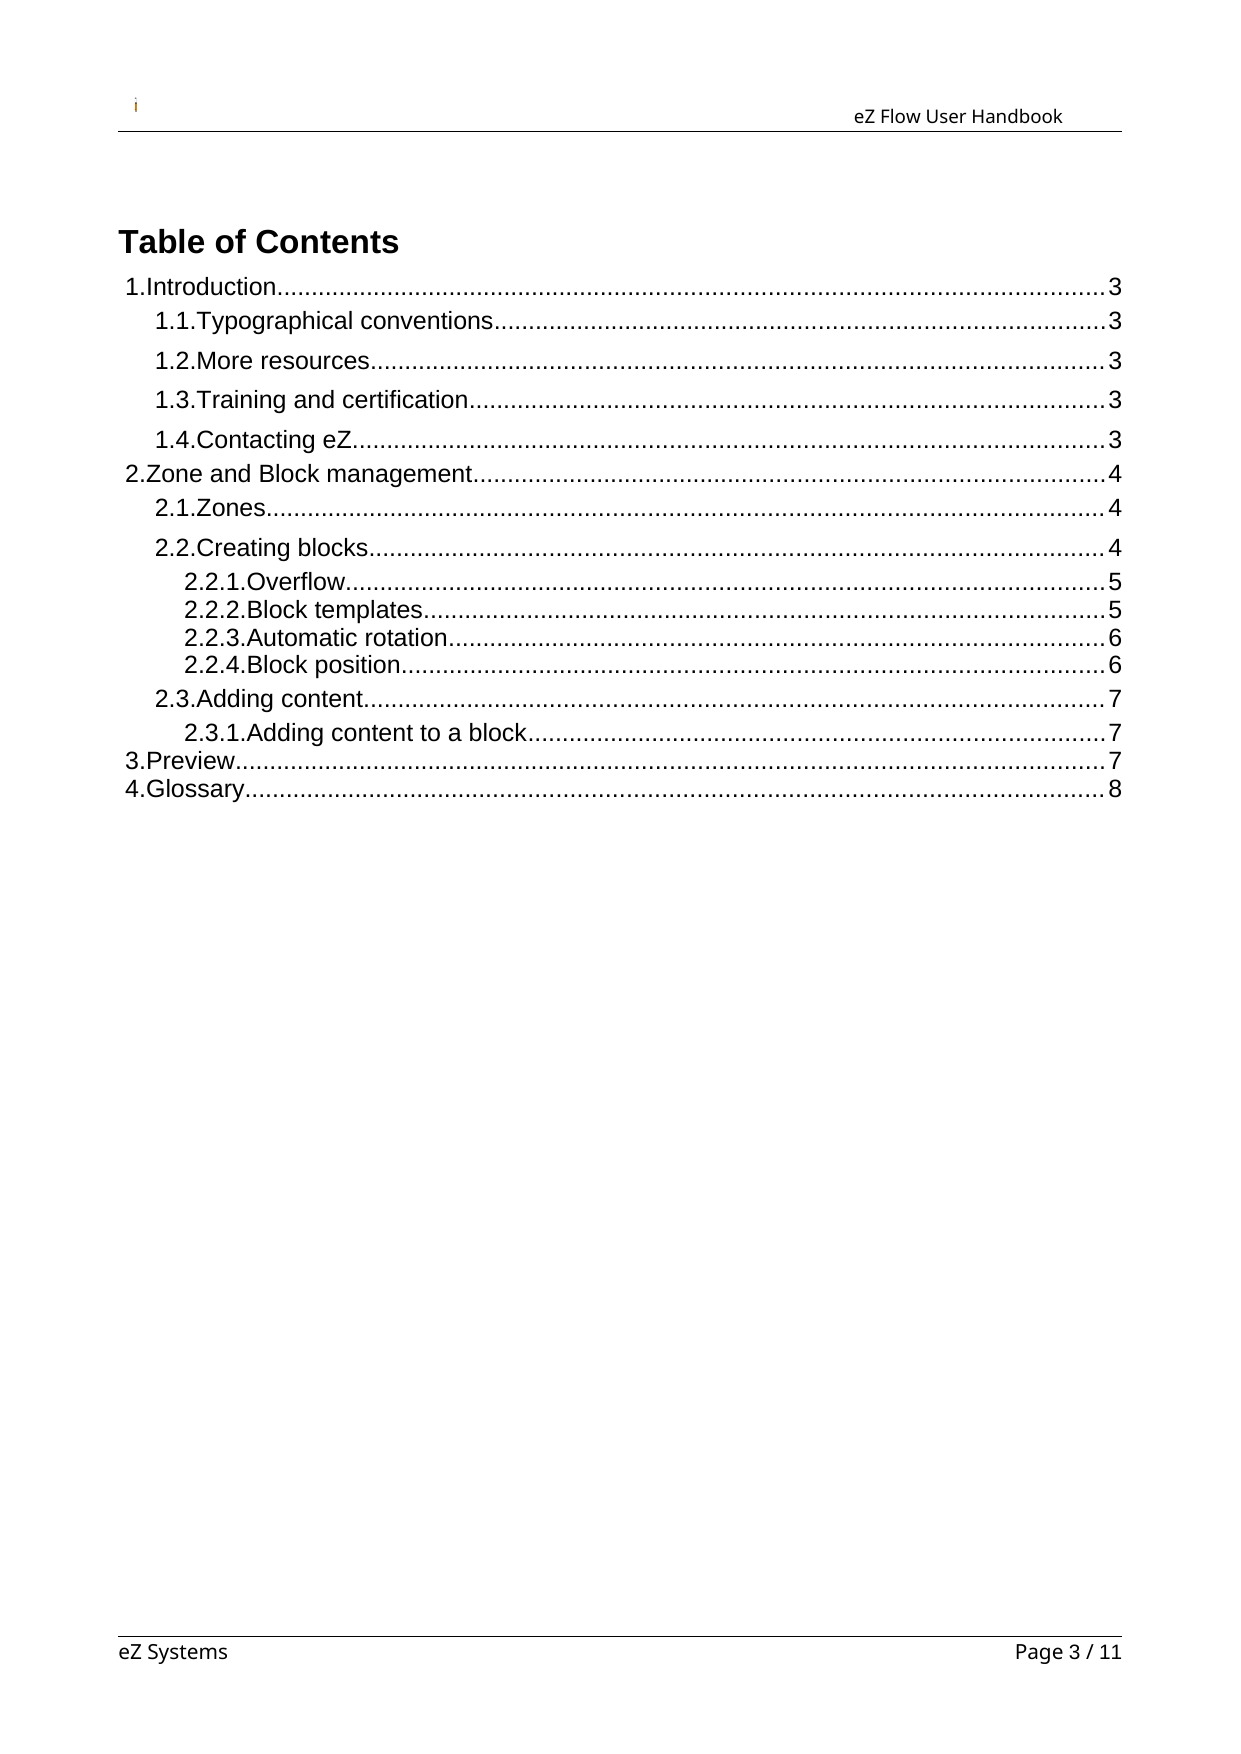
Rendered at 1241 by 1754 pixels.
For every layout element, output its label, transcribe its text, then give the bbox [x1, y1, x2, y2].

text 3.Preview 7 [118, 747, 1122, 775]
text 2.3.Adding content 7 [148, 685, 1122, 713]
text 2.1.Zones 4 [148, 494, 1122, 522]
text 4.Glossary 8 [118, 775, 1122, 803]
text 2.2.1.Overflow 5 [177, 567, 1122, 595]
text 1.1.Typographical conventions 3 [148, 307, 1122, 335]
text 2.3.1.Adding content to a block 7 [177, 719, 1122, 747]
text 2.2.3.Automatic rotation 6 [177, 623, 1122, 651]
text 2.Zone and Block management 4 [118, 460, 1122, 488]
subtitle Table of Contents [118, 223, 1122, 260]
text 2.2.Creating blocks 4 [148, 534, 1122, 562]
text 2.2.2.Block templates 5 [177, 595, 1122, 623]
text 1.3.Training and certification 3 [148, 386, 1122, 414]
text 1.4.Contacting eZ 3 [148, 426, 1122, 454]
text 1.Introduction 3 [118, 273, 1122, 301]
text 2.2.4.Block position 6 [177, 651, 1122, 679]
text 1.2.More resources 3 [148, 347, 1122, 374]
